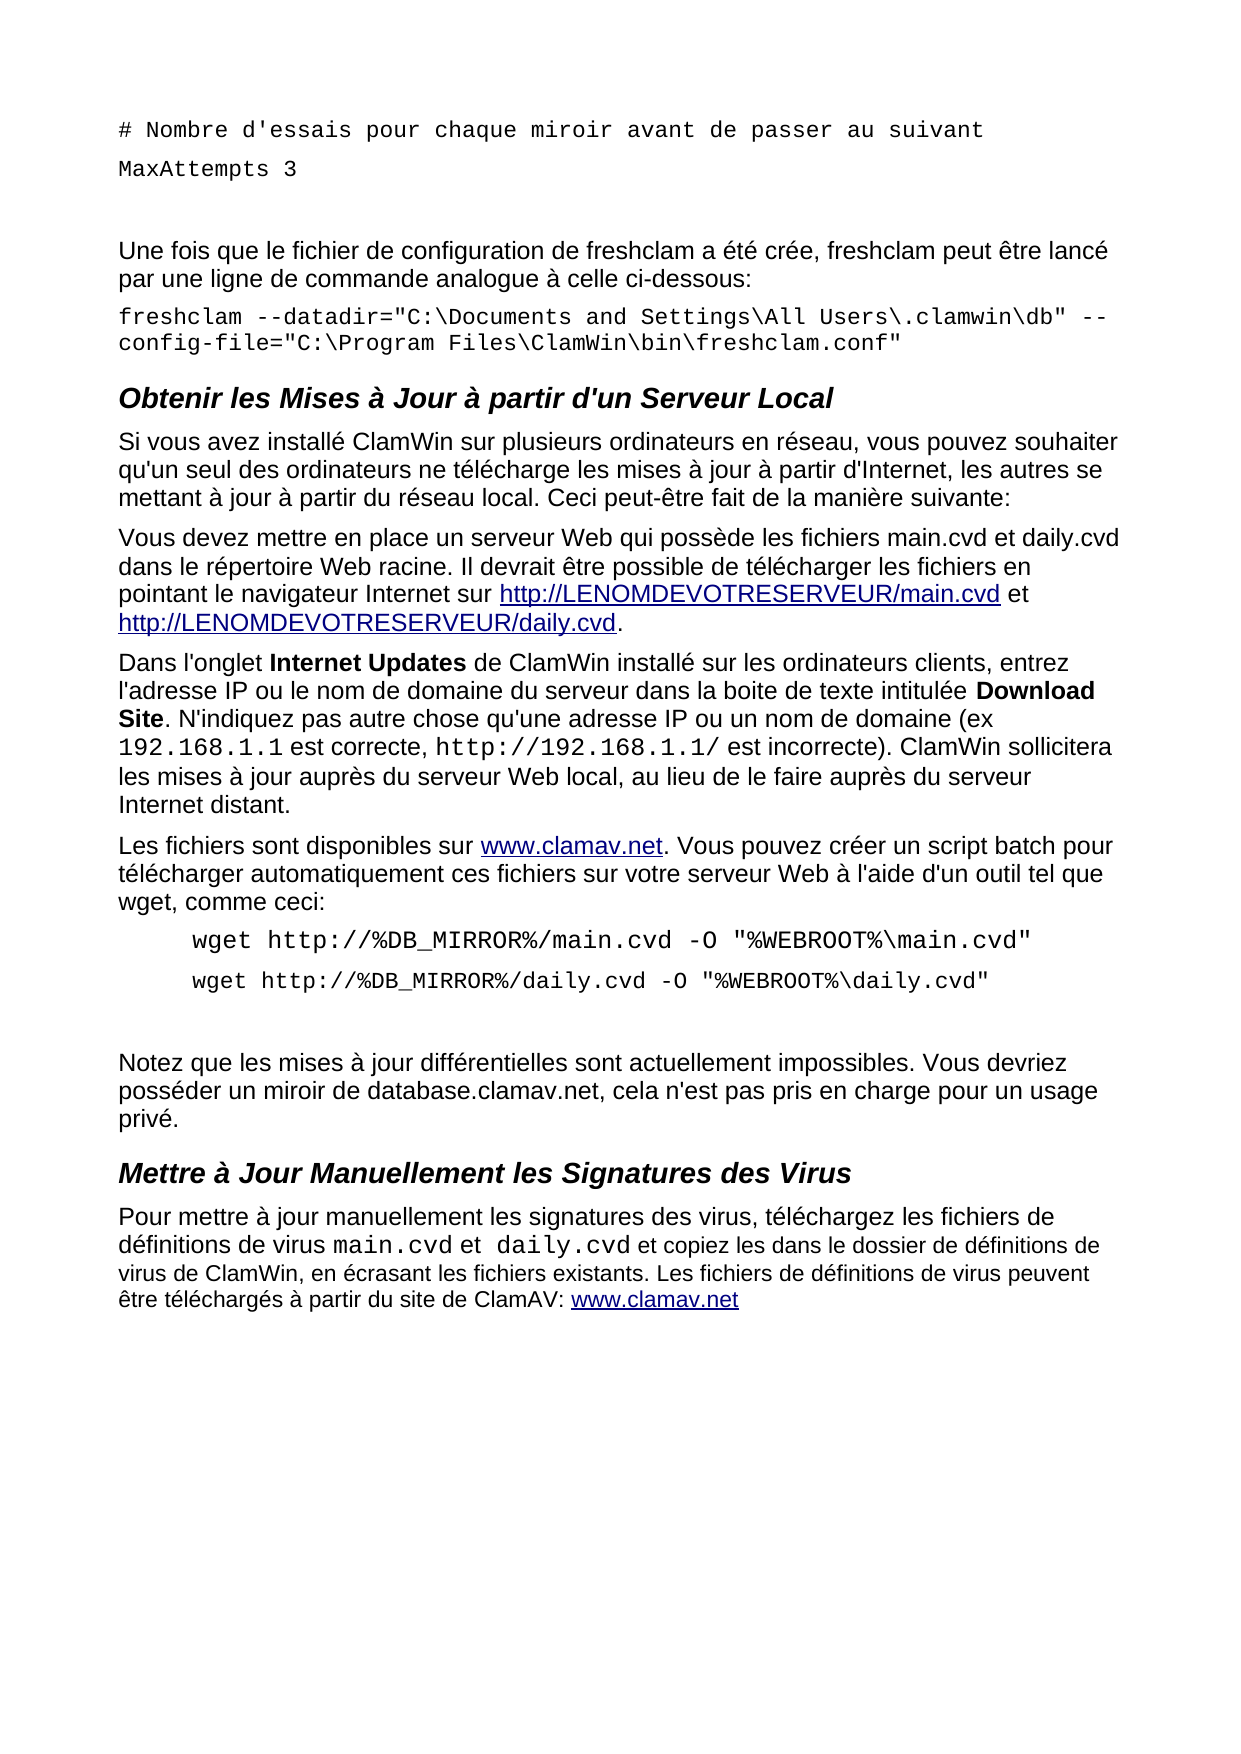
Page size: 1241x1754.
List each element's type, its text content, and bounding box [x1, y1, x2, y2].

text freshclam --datadir="C:\Documents and Settings\All Users\.clamwin\db" --config-file="C:\Program Files\ClamWin\bin\freshclam.conf" [118, 305, 1122, 357]
subtitle Mettre à Jour Manuellement les Signatures des Virus [118, 1157, 1122, 1190]
text Les fichiers sont disponibles sur www.clamav.net. Vous pouvez créer un script batch pour télécharger automatiquement ces fichiers sur votre serveur Web à l'aide d'un outil tel que wget, comme ceci: [118, 832, 1122, 916]
text # Nombre d'essais pour chaque miroir avant de passer au suivant [118, 118, 1122, 144]
text Notez que les mises à jour différentielles sont actuellement impossibles. Vous devriez posséder un miroir de database.clamav.net, cela n'est pas pris en charge pour un usage privé. [118, 1048, 1122, 1132]
text Vous devez mettre en place un serveur Web qui possède les fichiers main.cvd et daily.cvd dans le répertoire Web racine. Il devrait être possible de télécharger les fichiers en pointant le navigateur Internet sur http://LENOMDEVOTRESERVEUR/main.cvd et http://LENOMDEVOTRESERVEUR/daily.cvd. [118, 524, 1122, 636]
text wget http://%DB_MIRROR%/main.cvd -O "%WEBROOT%\main.cvd" [118, 928, 1122, 956]
text Une fois que le fichier de configuration de freshclam a été crée, freshclam peut être lancé par une ligne de commande analogue à celle ci-dessous: [118, 236, 1122, 292]
text Dans l'onglet Internet Updates de ClamWin installé sur les ordinateurs clients, entrez l'adresse IP ou le nom de domaine du serveur dans la boite de texte intitulée Download Site. N'indiquez pas autre chose qu'une adresse IP ou un nom de domaine (ex 192.168.1.1 est correcte, http://192.168.1.1/ est incorrecte). ClamWin sollicitera les mises à jour auprès du serveur Web local, au lieu de le faire auprès du serveur Internet distant. [118, 649, 1122, 819]
text Pour mettre à jour manuellement les signatures des virus, téléchargez les fichiers de définitions de virus main.cvd et daily.cvd et copiez les dans le dossier de définitions de virus de ClamWin, en écrasant les fichiers existants. Les fichiers de définitions de virus peuvent être téléchargés à partir du site de ClamAV: www.clamav.net [118, 1203, 1122, 1312]
subtitle Obtenir les Mises à Jour à partir d'un Serveur Local [118, 382, 1122, 415]
text Si vous avez installé ClamWin sur plusieurs ordinateurs en réseau, vous pouvez souhaiter qu'un seul des ordinateurs ne télécharge les mises à jour à partir d'Internet, les autres se mettant à jour à partir du réseau local. Ceci peut-être fait de la manière suivante: [118, 428, 1122, 512]
text wget http://%DB_MIRROR%/daily.cvd -O "%WEBROOT%\daily.cvd" [118, 969, 1122, 995]
text MaxAttempts 3 [118, 157, 1122, 183]
